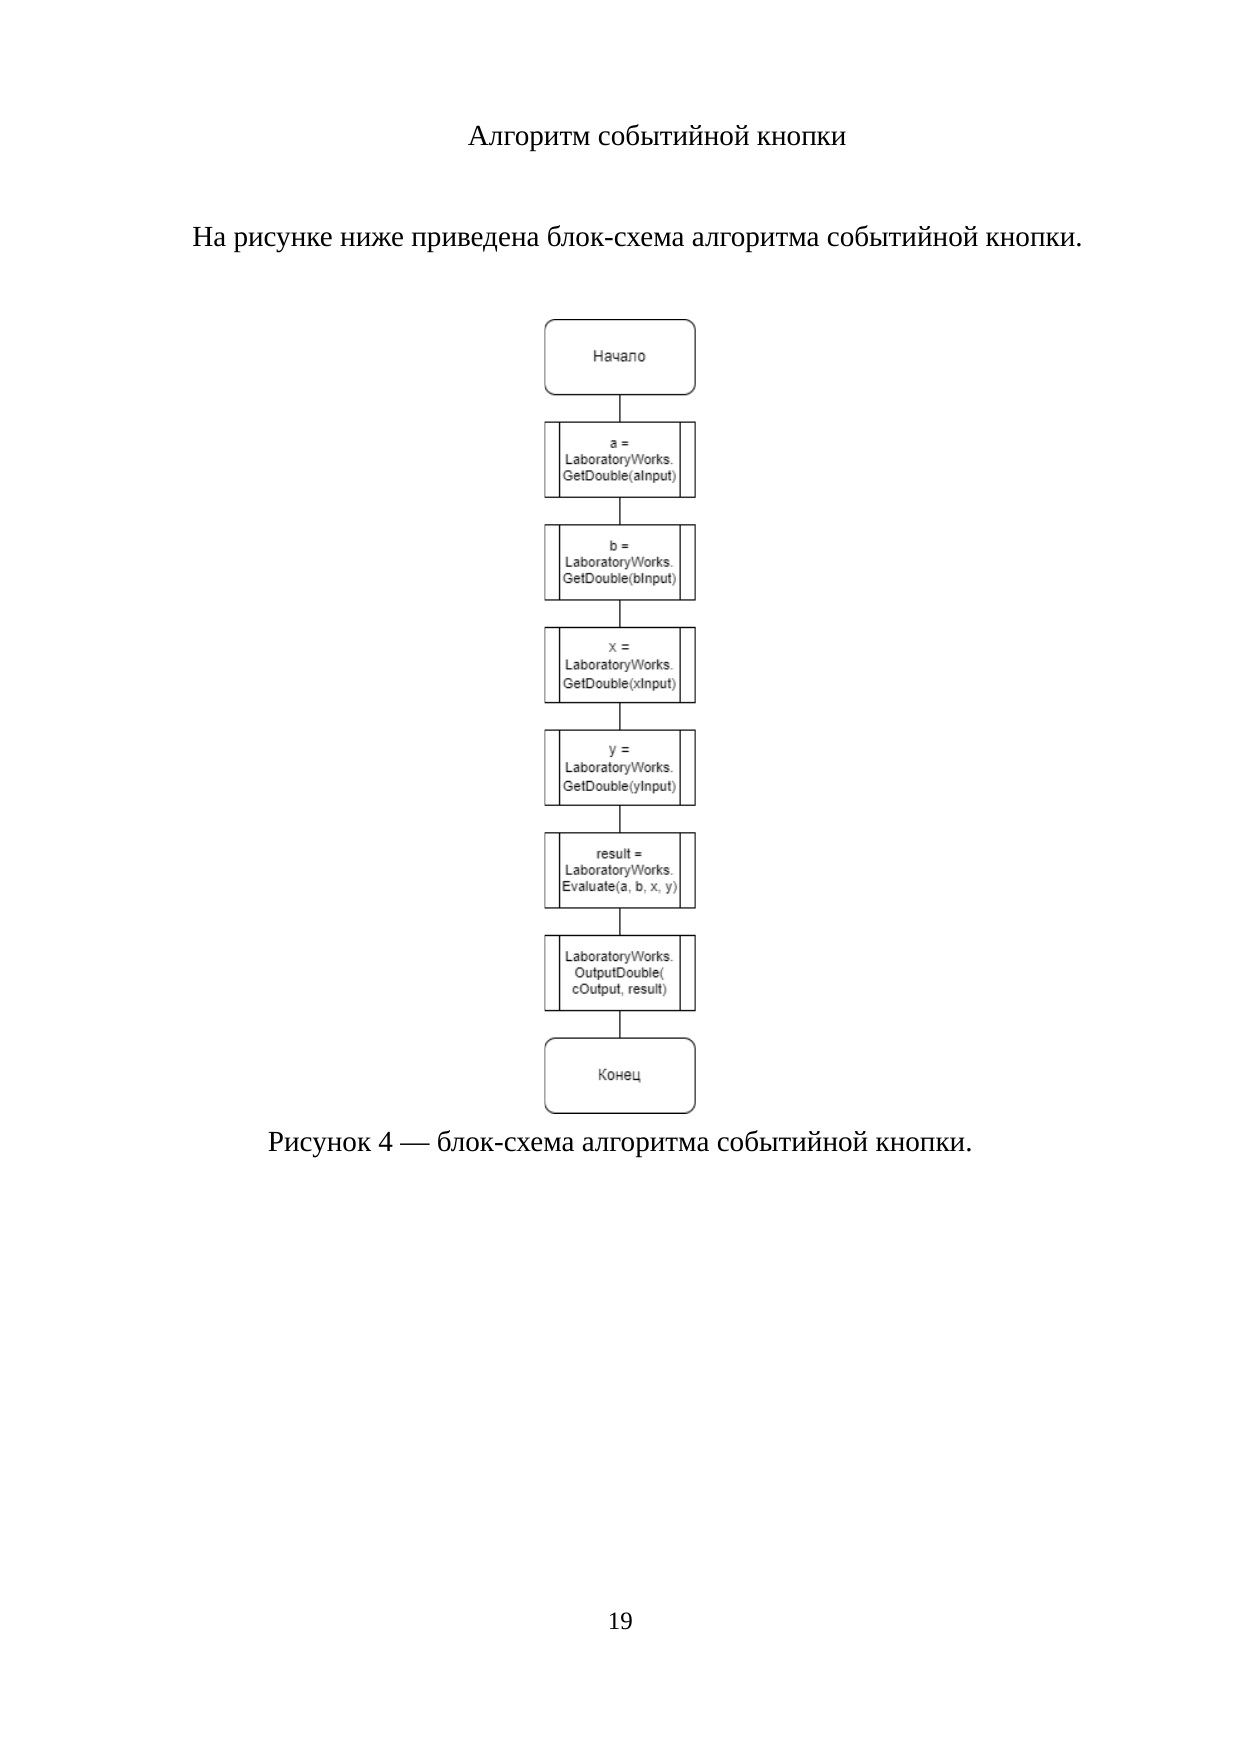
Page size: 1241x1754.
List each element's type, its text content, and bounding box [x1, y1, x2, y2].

text Алгоритм событийной кнопки [118, 118, 1122, 152]
text Рисунок 4 — блок-схема алгоритма событийной кнопки. [118, 1124, 1122, 1158]
picture [544, 319, 696, 1114]
text На рисунке ниже приведена блок-схема алгоритма событийной кнопки. [118, 219, 1122, 252]
